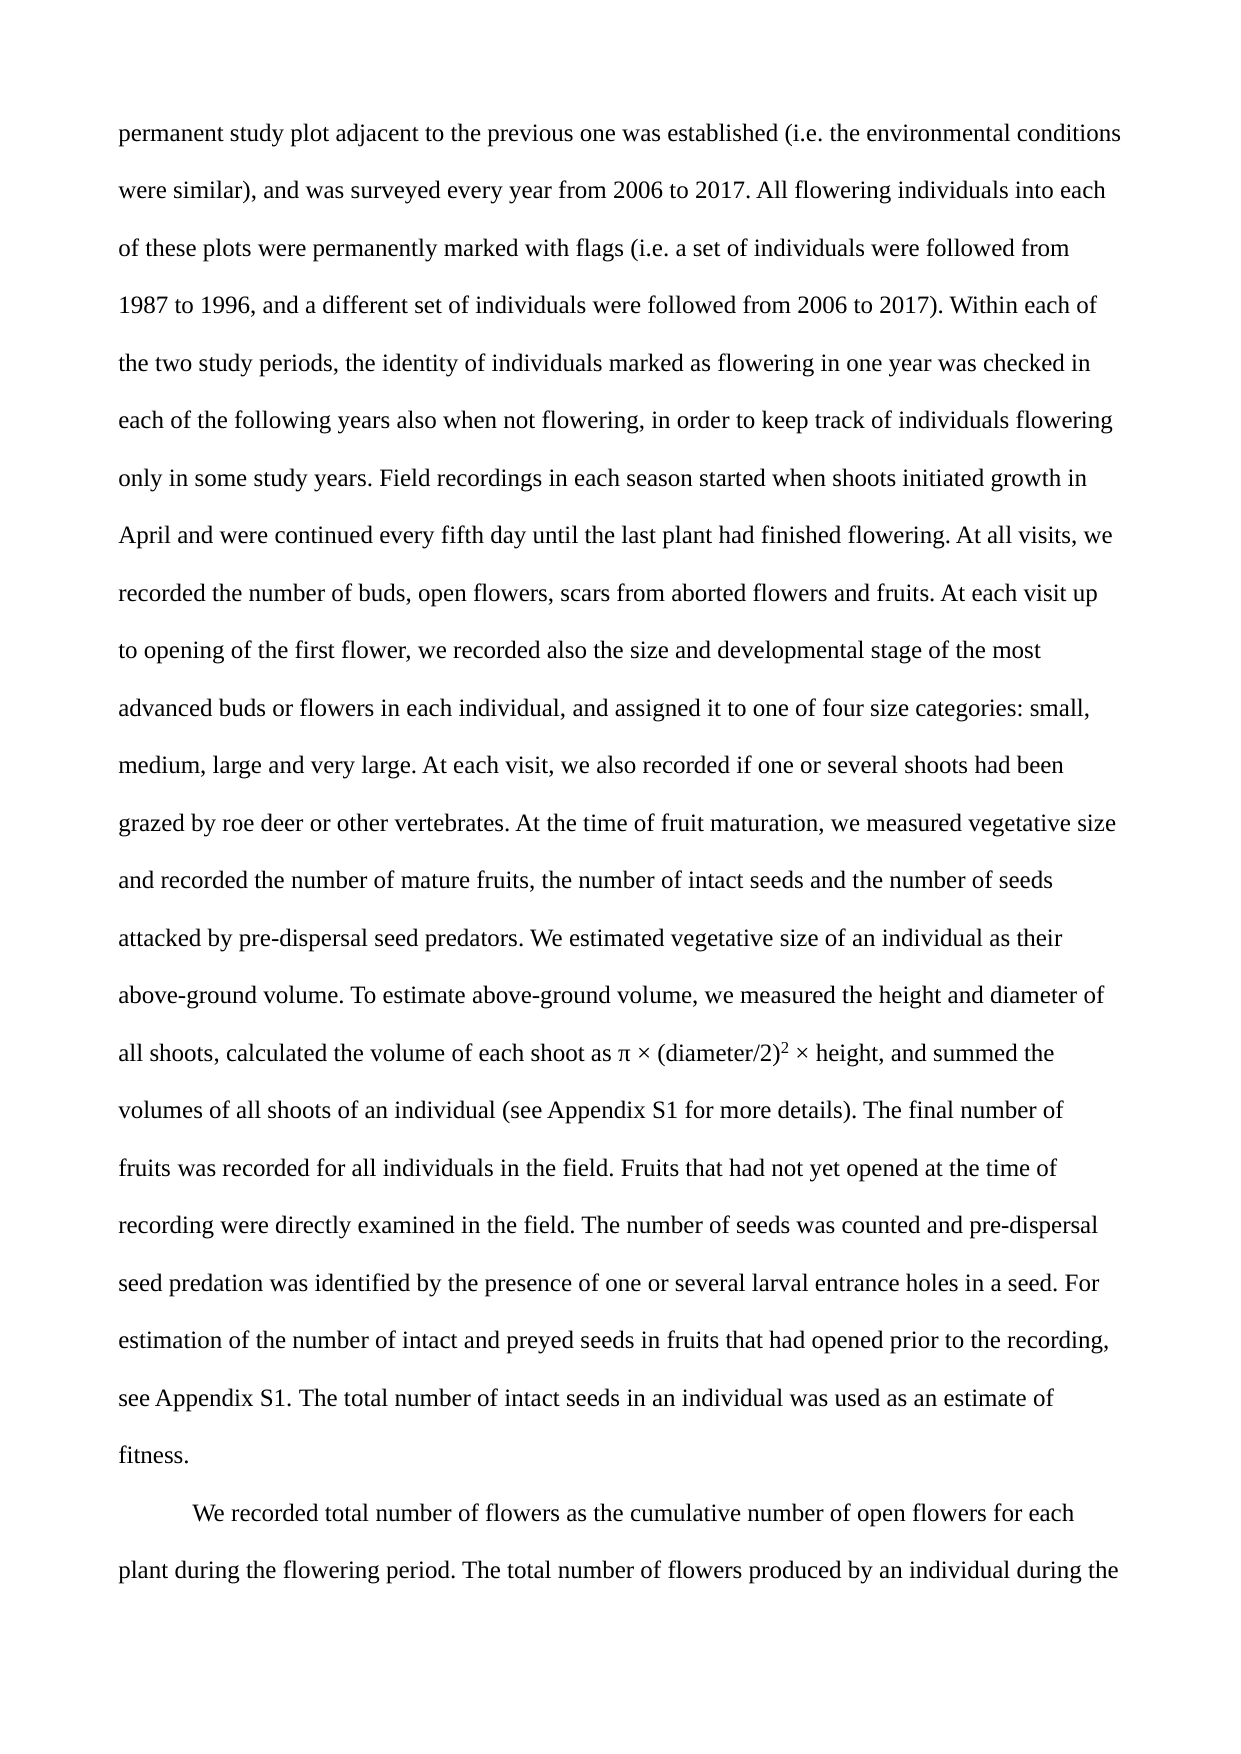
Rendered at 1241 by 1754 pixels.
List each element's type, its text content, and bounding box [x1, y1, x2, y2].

text We recorded total number of flowers as the cumulative number of open flowers for each plant during the flowering period. The total number of flowers produced by an individual during the [118, 1498, 1122, 1584]
text permanent study plot adjacent to the previous one was established (i.e. the environmental conditions were similar), and was surveyed every year from 2006 to 2017. All flowering individuals into each of these plots were permanently marked with flags (i.e. a set of individuals were followed from 1987 to 1996, and a different set of individuals were followed from 2006 to 2017). Within each of the two study periods, the identity of individuals marked as flowering in one year was checked in each of the following years also when not flowering, in order to keep track of individuals flowering only in some study years. Field recordings in each season started when shoots initiated growth in April and were continued every fifth day until the last plant had finished flowering. At all visits, we recorded the number of buds, open flowers, scars from aborted flowers and fruits. At each visit up to opening of the first flower, we recorded also the size and developmental stage of the most advanced buds or flowers in each individual, and assigned it to one of four size categories: small, medium, large and very large. At each visit, we also recorded if one or several shoots had been grazed by roe deer or other vertebrates. At the time of fruit maturation, we measured vegetative size and recorded the number of mature fruits, the number of intact seeds and the number of seeds attacked by pre-dispersal seed predators. We estimated vegetative size of an individual as their above-ground volume. To estimate above-ground volume, we measured the height and diameter of all shoots, calculated the volume of each shoot as π × (diameter/2)2 × height, and summed the volumes of all shoots of an individual (see Appendix S1 for more details). The final number of fruits was recorded for all individuals in the field. Fruits that had not yet opened at the time of recording were directly examined in the field. The number of seeds was counted and pre-dispersal seed predation was identified by the presence of one or several larval entrance holes in a seed. For estimation of the number of intact and preyed seeds in fruits that had opened prior to the recording, see Appendix S1. The total number of intact seeds in an individual was used as an estimate of fitness. [118, 118, 1122, 1469]
